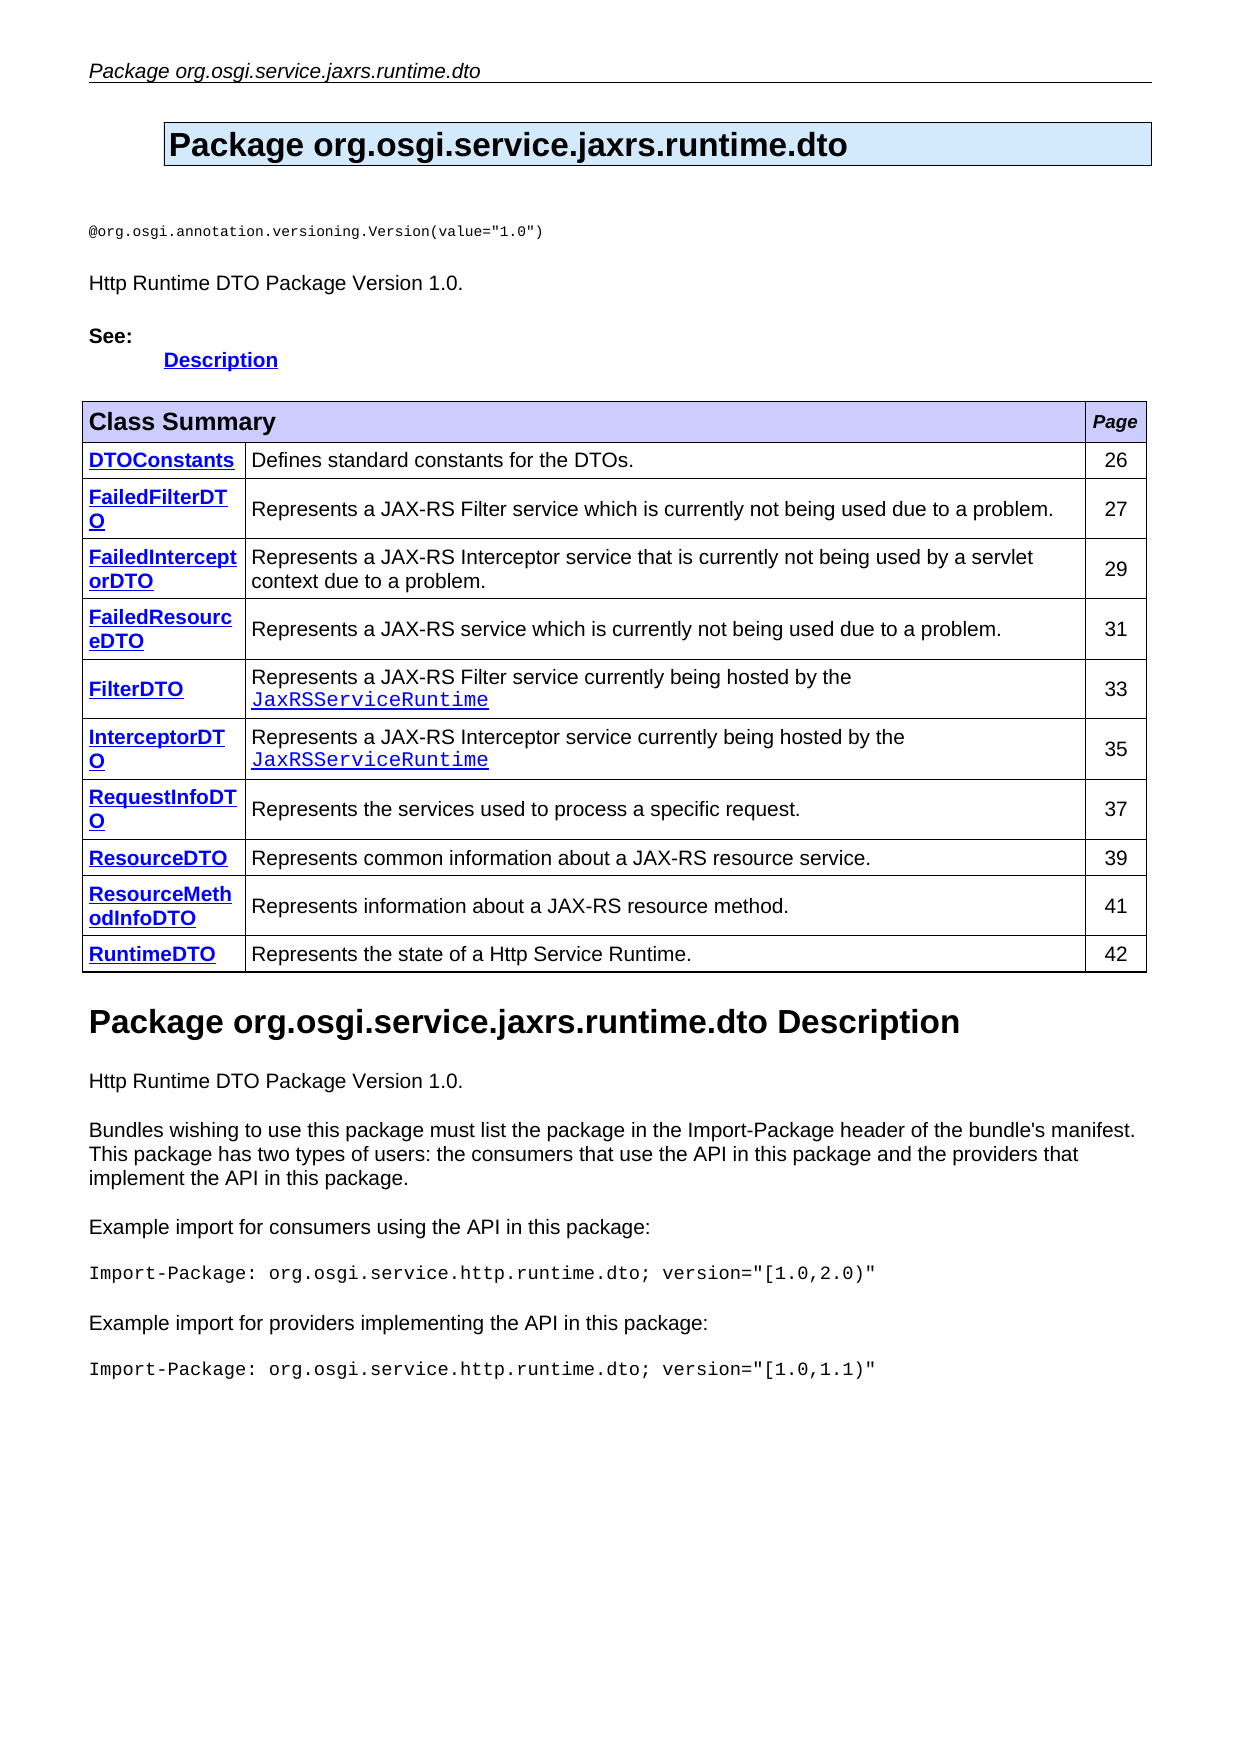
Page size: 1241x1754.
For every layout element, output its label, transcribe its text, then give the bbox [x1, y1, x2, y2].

table_cell Represents the state of a Http Service Runtime. [246, 936, 1085, 971]
text Package org.osgi.service.jaxrs.runtime.dto Description [88, 1002, 1152, 1040]
text See: [88, 323, 1152, 347]
table_header Class Summary [83, 402, 1085, 442]
table_cell FailedFilterDTO [83, 479, 245, 538]
table_cell RequestInfoDTO [83, 780, 245, 839]
table_cell Defines standard constants for the DTOs. [246, 443, 1085, 478]
table_cell Represents the services used to process a specific request. [246, 780, 1085, 839]
table_cell DTOConstants [83, 443, 245, 478]
table_cell 29 [1086, 539, 1146, 598]
table_cell ResourceMethodInfoDTO [83, 876, 245, 935]
text Http Runtime DTO Package Version 1.0. [88, 270, 1152, 294]
table_cell FailedInterceptorDTO [83, 539, 245, 598]
table_cell InterceptorDTO [83, 719, 245, 778]
table_cell Represents a JAX-RS Interceptor service currently being hosted by the JaxRSServiceRuntime [246, 719, 1085, 778]
table_cell 37 [1086, 780, 1146, 839]
table_cell 33 [1086, 660, 1146, 718]
text Import-Package: org.osgi.service.http.runtime.dto; version="[1.0,1.1)" [88, 1359, 1152, 1381]
table_cell Represents a JAX-RS service which is currently not being used due to a problem. [246, 599, 1085, 658]
table_cell Represents a JAX-RS Filter service which is currently not being used due to a problem. [246, 479, 1085, 538]
text @org.osgi.annotation.versioning.Version(value="1.0") [88, 224, 1152, 241]
table_cell FilterDTO [83, 660, 245, 718]
subtitle Package org.osgi.service.jaxrs.runtime.dto [165, 123, 1151, 165]
table_cell 39 [1086, 840, 1146, 875]
table_cell RuntimeDTO [83, 936, 245, 971]
table_cell 35 [1086, 719, 1146, 778]
table_cell Represents a JAX-RS Interceptor service that is currently not being used by a servlet context due to a problem. [246, 539, 1085, 598]
text Description [163, 347, 1152, 371]
text Example import for consumers using the API in this package: [88, 1215, 1152, 1239]
text Example import for providers implementing the API in this package: [88, 1310, 1152, 1334]
text Bundles wishing to use this package must list the package in the Import-Package header of the bundle's manifest. This package has two types of users: the consumers that use the API in this package and the providers that implement the API in this package. [88, 1118, 1152, 1190]
table_cell 41 [1086, 876, 1146, 935]
table_cell Represents a JAX-RS Filter service currently being hosted by the JaxRSServiceRuntime [246, 660, 1085, 718]
table_cell 26 [1086, 443, 1146, 478]
table_cell 31 [1086, 599, 1146, 658]
table_cell 42 [1086, 936, 1146, 971]
table_cell Represents common information about a JAX-RS resource service. [246, 840, 1085, 875]
text Import-Package: org.osgi.service.http.runtime.dto; version="[1.0,2.0)" [88, 1264, 1152, 1285]
table_cell FailedResourceDTO [83, 599, 245, 658]
table_header Page [1086, 402, 1146, 442]
text Http Runtime DTO Package Version 1.0. [88, 1069, 1152, 1093]
table_cell 27 [1086, 479, 1146, 538]
table_cell Represents information about a JAX-RS resource method. [246, 876, 1085, 935]
table_cell ResourceDTO [83, 840, 245, 875]
